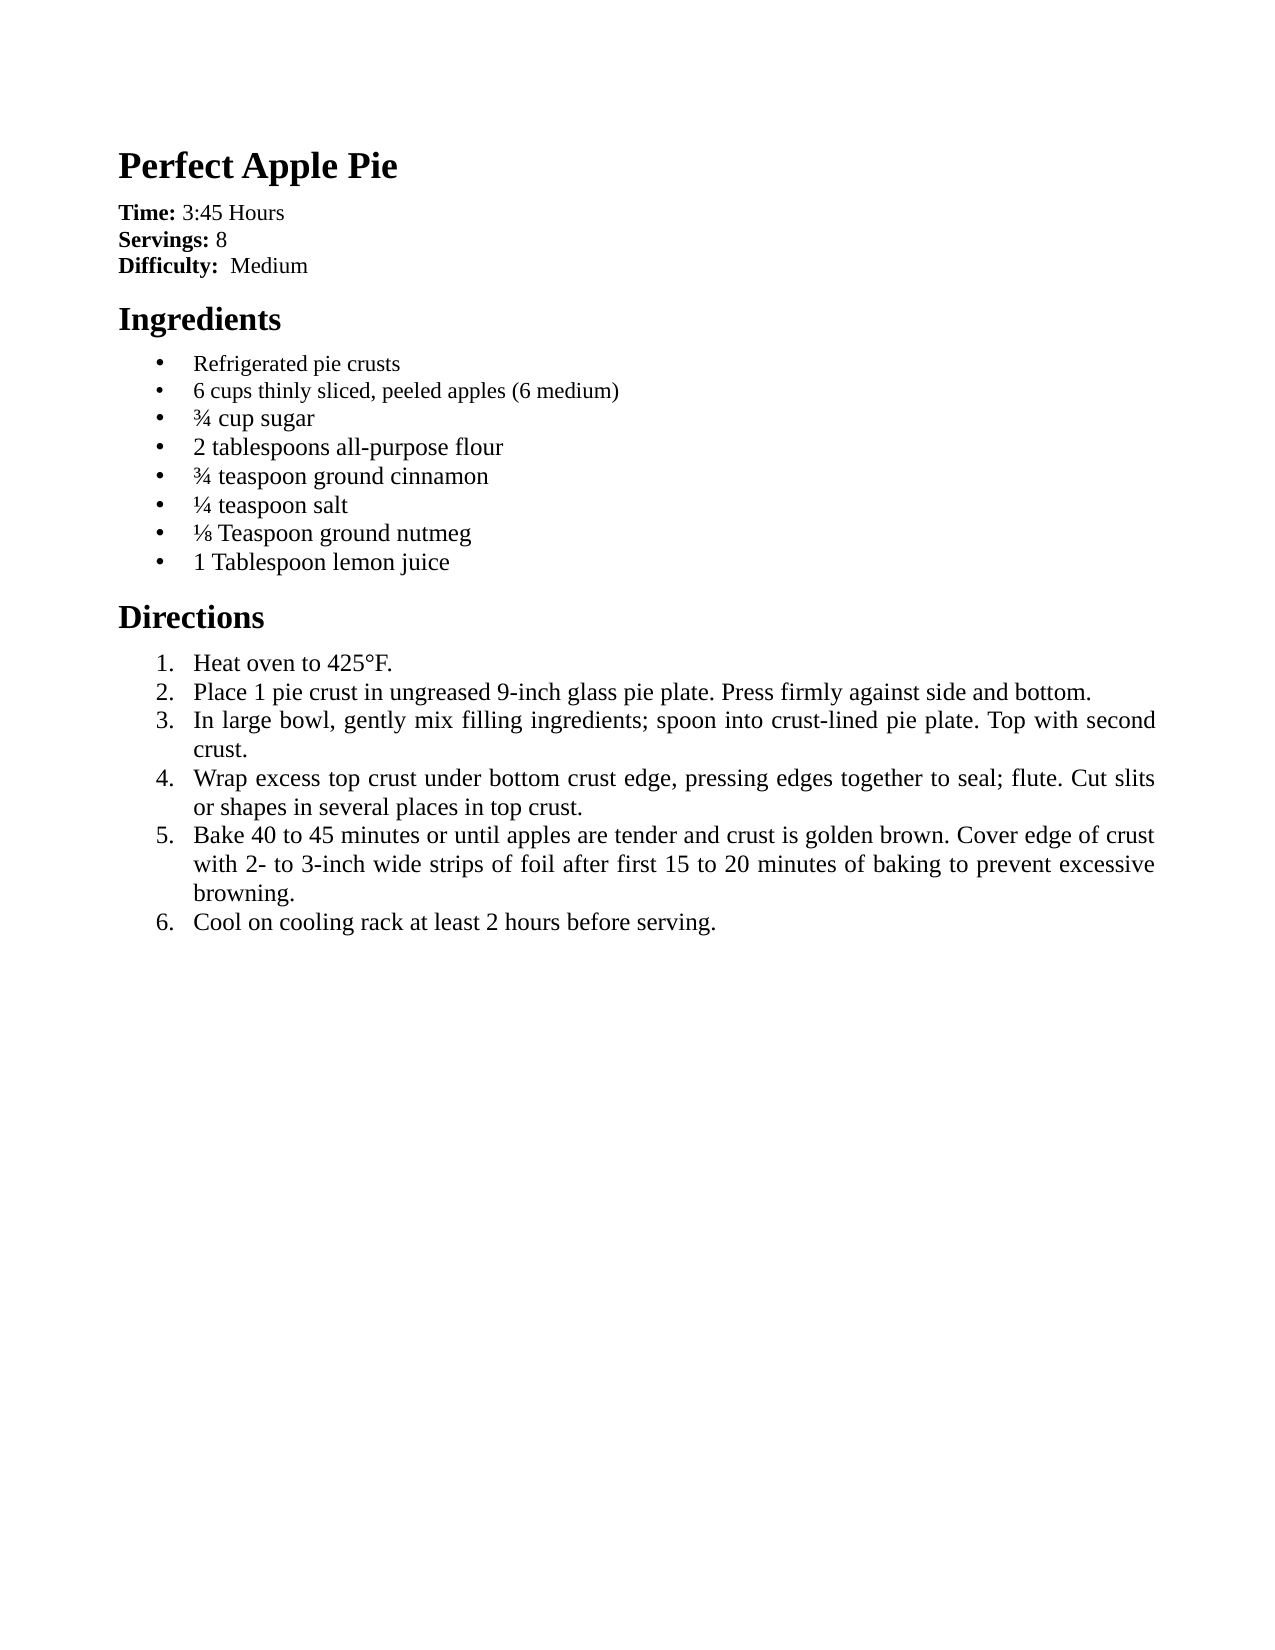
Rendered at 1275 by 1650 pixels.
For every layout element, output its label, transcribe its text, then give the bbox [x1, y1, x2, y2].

subtitle Directions [118, 597, 1157, 635]
list ⅛ Teaspoon ground nutmeg [156, 518, 1157, 547]
text Servings: 8 [118, 226, 1157, 252]
list Heat oven to 425°F. [156, 648, 1157, 677]
list ¼ teaspoon salt [156, 490, 1157, 518]
text Time: 3:45 Hours [118, 199, 1157, 226]
list Cool on cooling rack at least 2 hours before serving. [156, 907, 1157, 935]
list 2 tablespoons all-purpose flour [156, 432, 1157, 461]
subtitle Perfect Apple Pie [118, 143, 1157, 187]
list Wrap excess top crust under bottom crust edge, pressing edges together to seal; flute. Cut slits or shapes in several places in top crust. [156, 763, 1157, 820]
text Difficulty: Medium [118, 252, 1157, 278]
list Place 1 pie crust in ungreased 9-inch glass pie plate. Press firmly against side and bottom. [156, 677, 1157, 705]
list Bake 40 to 45 minutes or until apples are tender and crust is golden brown. Cover edge of crust with 2- to 3-inch wide strips of foil after first 15 to 20 minutes of baking to prevent excessive browning. [156, 820, 1157, 907]
list 1 Tablespoon lemon juice [156, 547, 1157, 576]
list 6 cups thinly sliced, peeled apples (6 medium) [156, 377, 1157, 403]
list ¾ cup sugar [156, 403, 1157, 432]
subtitle Ingredients [118, 299, 1157, 338]
list In large bowl, gently mix filling ingredients; spoon into crust-lined pie plate. Top with second crust. [156, 705, 1157, 763]
list ¾ teaspoon ground cinnamon [156, 461, 1157, 490]
list Refrigerated pie crusts [156, 350, 1157, 377]
